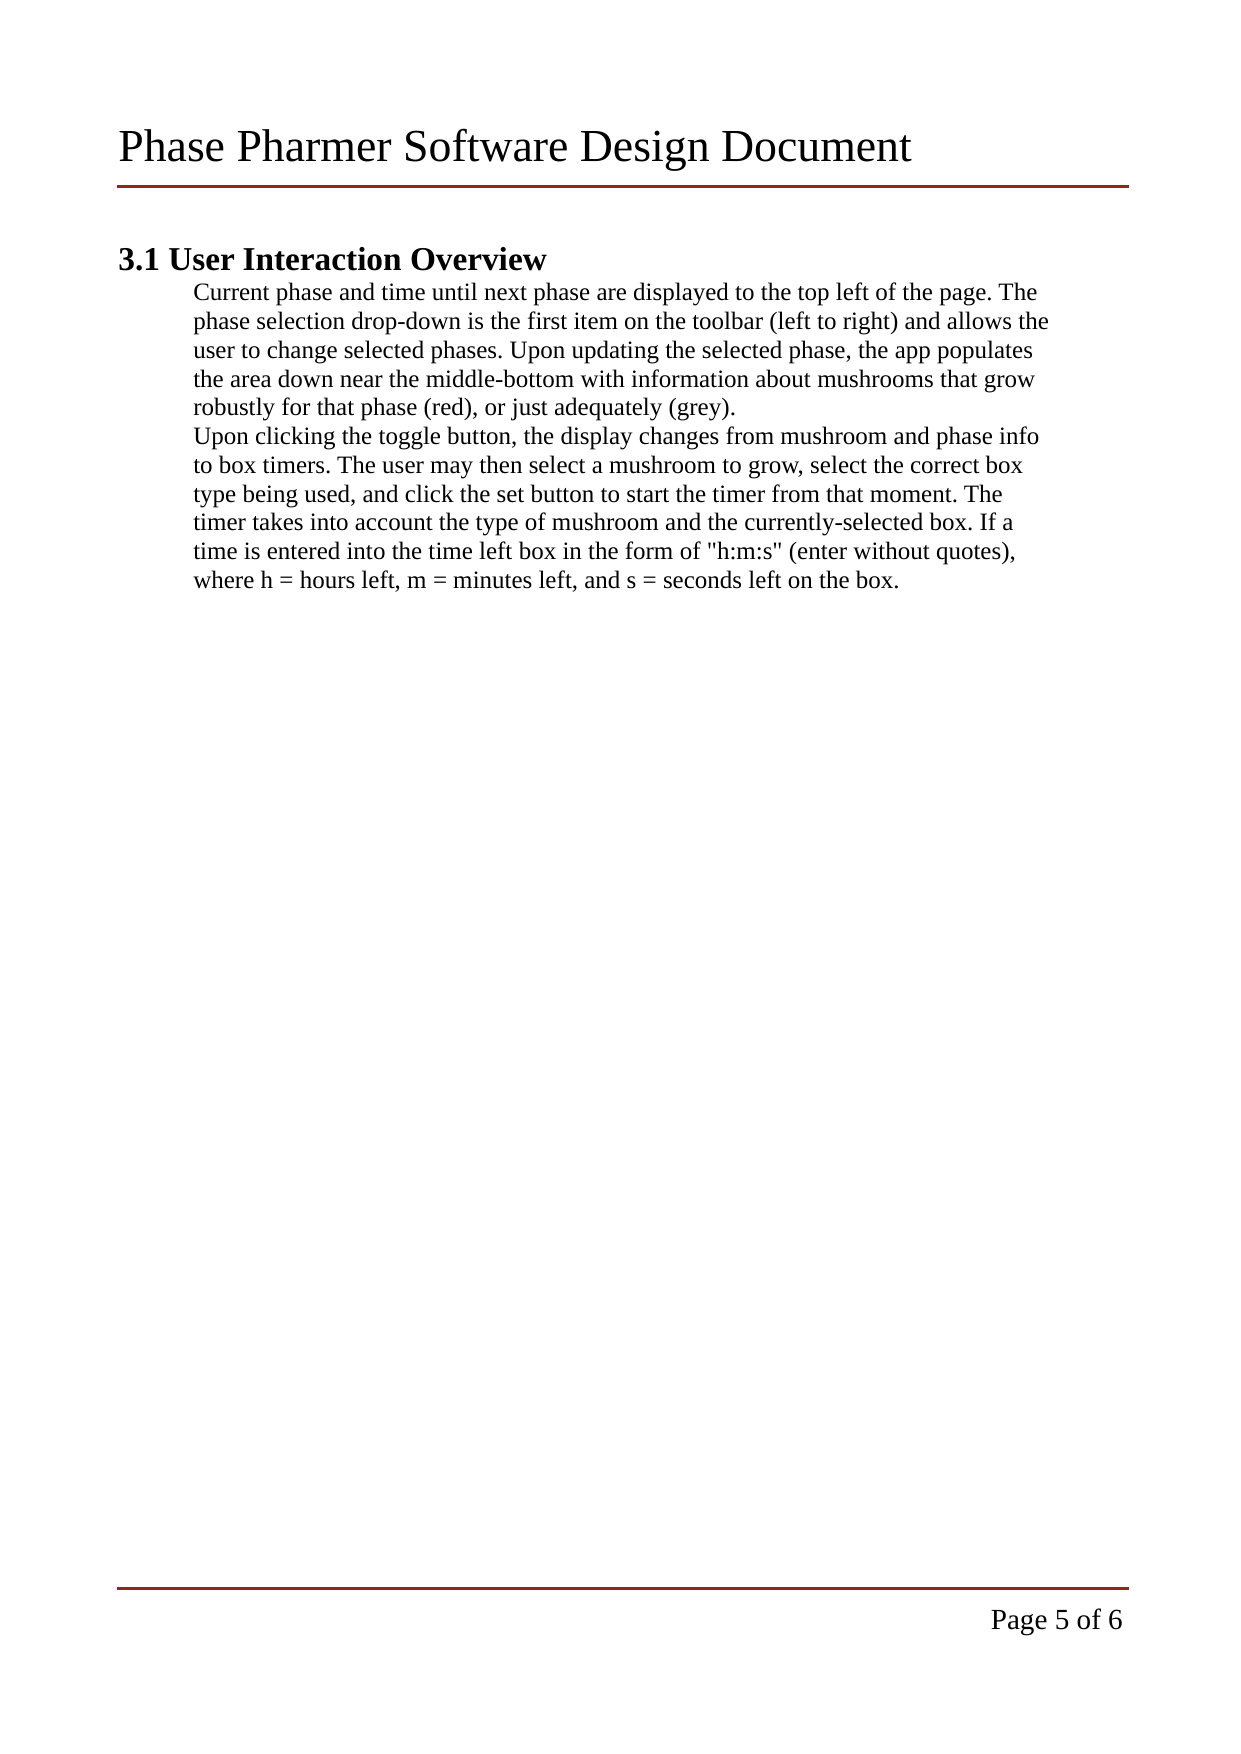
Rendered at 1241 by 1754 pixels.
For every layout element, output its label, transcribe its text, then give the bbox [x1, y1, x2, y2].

text Current phase and time until next phase are displayed to the top left of the page. The phase selection drop-down is the first item on the toolbar (left to right) and allows the user to change selected phases. Upon updating the selected phase, the app populates the area down near the middle-bottom with information about mushrooms that grow robustly for that phase (red), or just adequately (grey). [193, 277, 1057, 421]
text Upon clicking the toggle button, the display changes from mushroom and phase info to box timers. The user may then select a mushroom to grow, select the correct box type being used, and click the set button to start the timer from that moment. The timer takes into account the type of mushroom and the currently-selected box. If a time is entered into the time left box in the form of "h:m:s" (enter without quotes), where h = hours left, m = minutes left, and s = seconds left on the box. [193, 421, 1057, 594]
text 3.1 User Interaction Overview [118, 239, 1122, 277]
